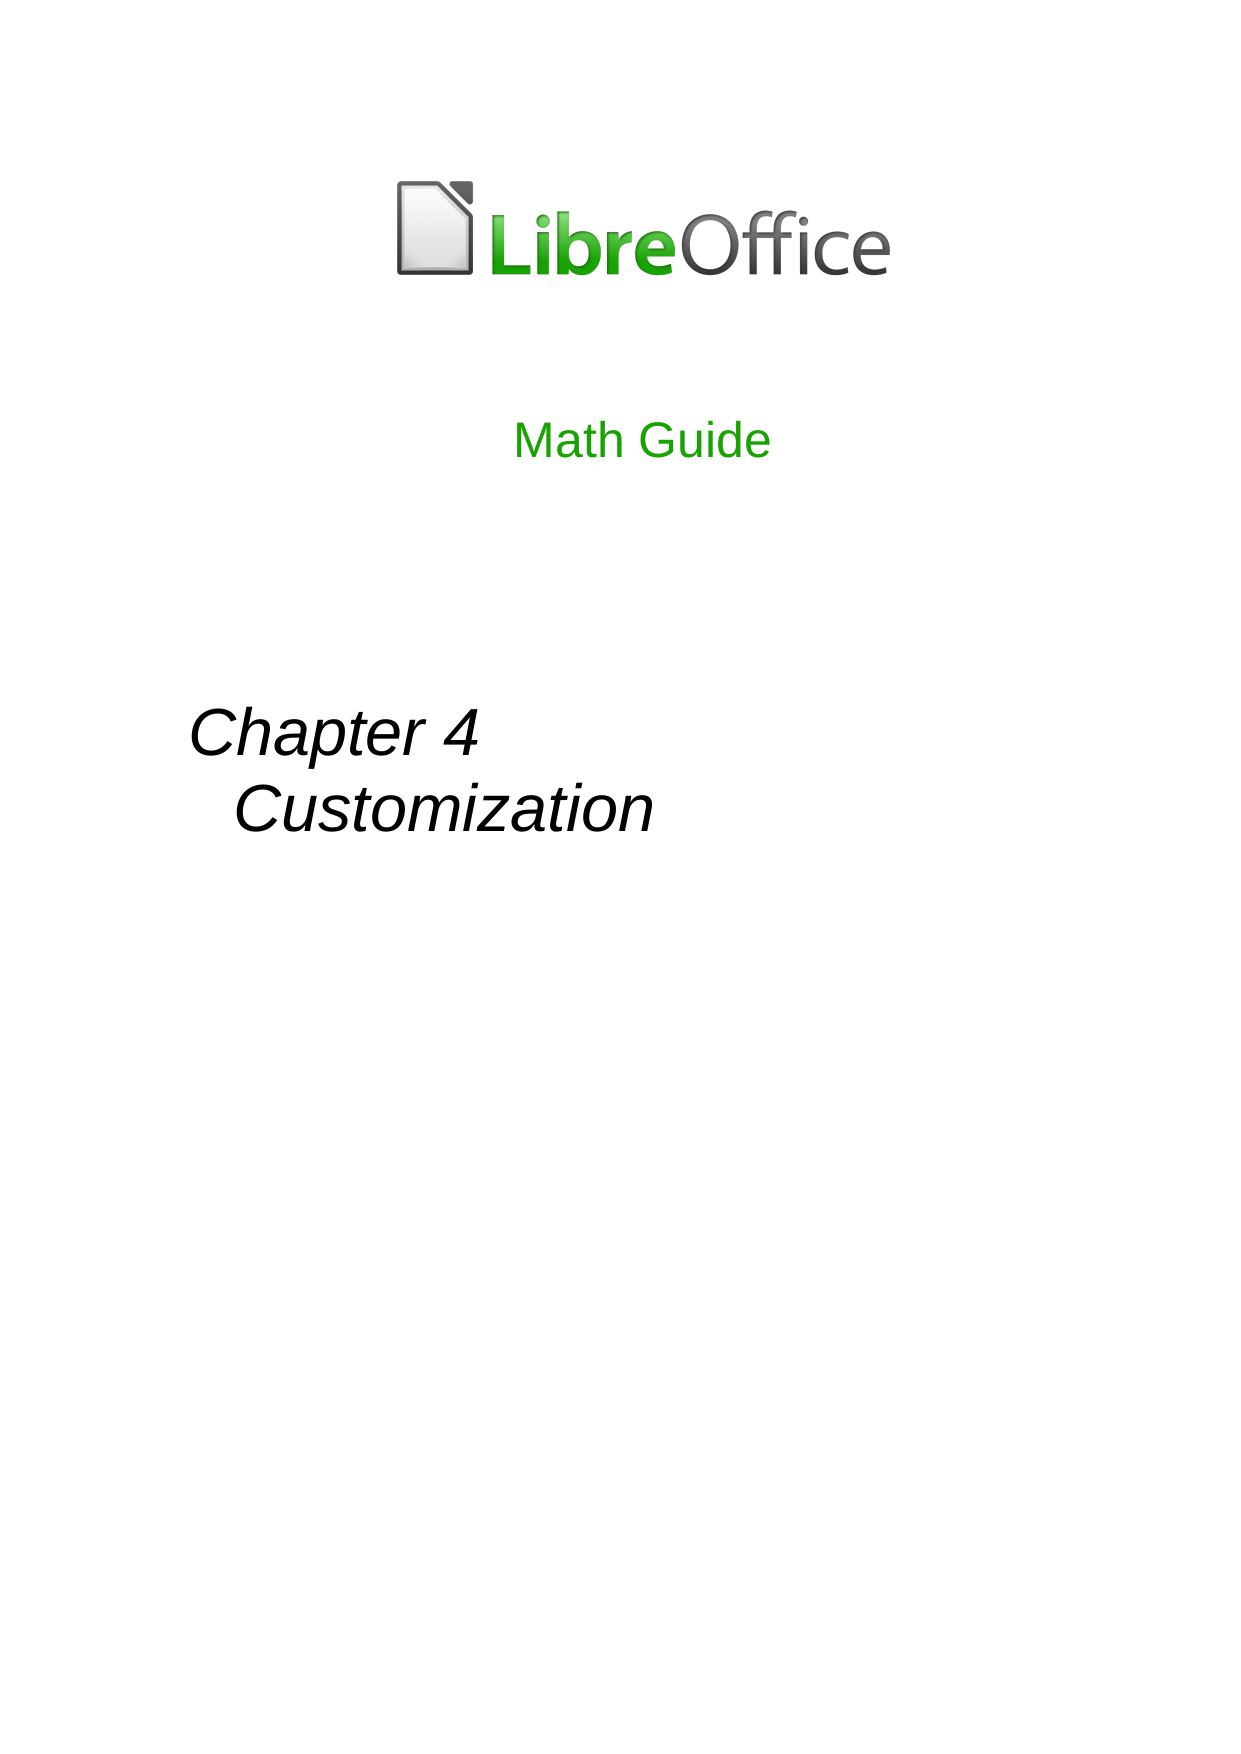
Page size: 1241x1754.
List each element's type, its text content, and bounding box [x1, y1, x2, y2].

picture [392, 177, 893, 282]
title Chapter 4 Customization [188, 693, 1098, 846]
text Math Guide [188, 410, 1098, 468]
